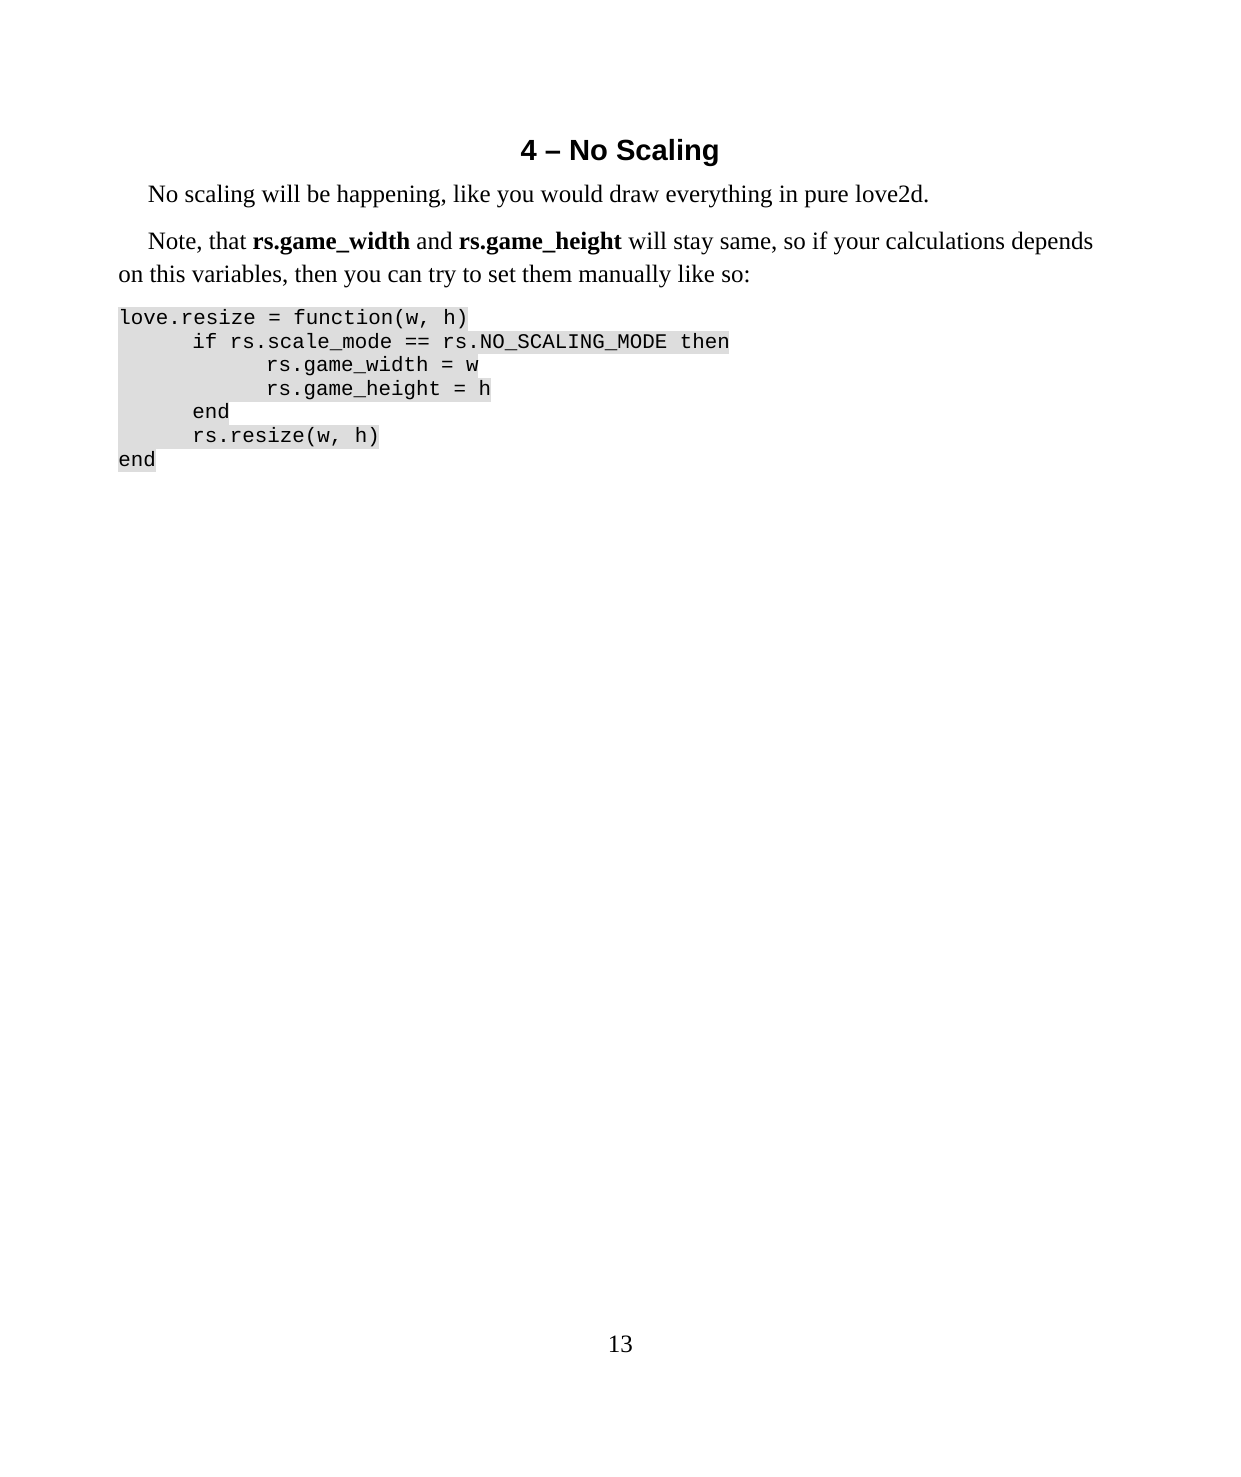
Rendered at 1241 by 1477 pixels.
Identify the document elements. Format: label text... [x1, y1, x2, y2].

text rs.resize(w, h) [379, 425, 1122, 449]
text end [229, 402, 1122, 425]
text end [156, 449, 1122, 472]
text rs.game_width = w [478, 354, 1122, 378]
text Note, that rs.game_width and rs.game_height will stay same, so if your calculations depends on this variables, then you can try to set them manually like so: [118, 226, 1122, 288]
text rs.game_height = h [491, 378, 1122, 402]
text if rs.scale_mode == rs.NO_SCALING_MODE then [729, 331, 1122, 354]
text No scaling will be happening, like you would draw everything in pure love2d. [118, 179, 1122, 207]
text love.resize = function(w, h) [468, 307, 1122, 331]
subtitle 4 – No Scaling [118, 133, 1122, 166]
